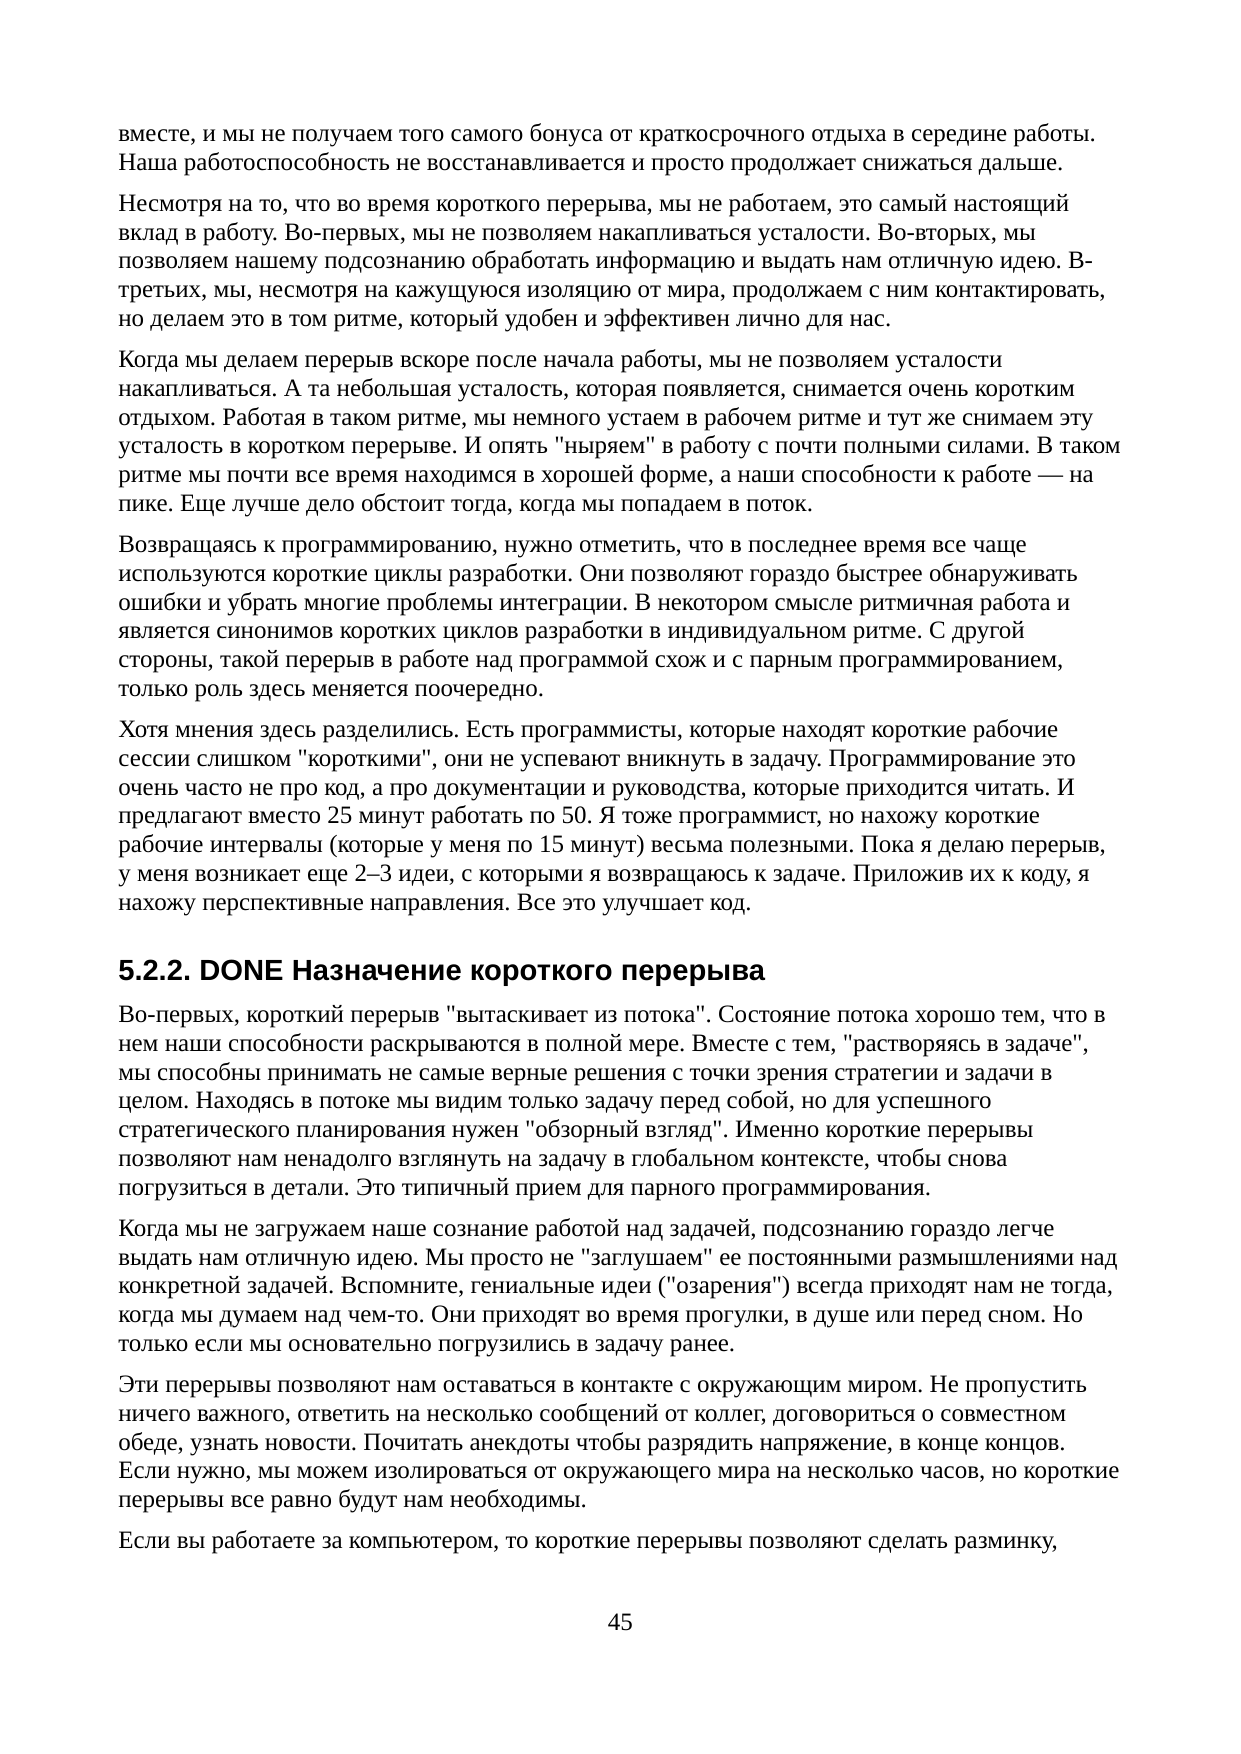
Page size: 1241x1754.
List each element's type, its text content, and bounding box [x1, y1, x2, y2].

text Возвращаясь к программированию, нужно отметить, что в последнее время все чаще используются короткие циклы разработки. Они позволяют гораздо быстрее обнаруживать ошибки и убрать многие проблемы интеграции. В некотором смысле ритмичная работа и является синонимов коротких циклов разработки в индивидуальном ритме. С другой стороны, такой перерыв в работе над программой схож и с парным программированием, только роль здесь меняется поочередно. [118, 529, 1122, 702]
text вместе, и мы не получаем того самого бонуса от краткосрочного отдыха в середине работы. Наша работоспособность не восстанавливается и просто продолжает снижаться дальше. [118, 118, 1122, 176]
text Хотя мнения здесь разделились. Есть программисты, которые находят короткие рабочие сессии слишком "короткими", они не успевают вникнуть в задачу. Программирование это очень часто не про код, а про документации и руководства, которые приходится читать. И предлагают вместо 25 минут работать по 50. Я тоже программист, но нахожу короткие рабочие интервалы (которые у меня по 15 минут) весьма полезными. Пока я делаю перерыв, у меня возникает еще 2–3 идеи, с которыми я возвращаюсь к задаче. Приложив их к коду, я нахожу перспективные направления. Все это улучшает код. [118, 714, 1122, 916]
text Несмотря на то, что во время короткого перерыва, мы не работаем, это самый настоящий вклад в работу. Во-первых, мы не позволяем накапливаться усталости. Во-вторых, мы позволяем нашему подсознанию обработать информацию и выдать нам отличную идею. В-третьих, мы, несмотря на кажущуюся изоляцию от мира, продолжаем с ним контактировать, но делаем это в том ритме, который удобен и эффективен лично для нас. [118, 188, 1122, 332]
text Эти перерывы позволяют нам оставаться в контакте с окружающим миром. Не пропустить ничего важного, ответить на несколько сообщений от коллег, договориться о совместном обеде, узнать новости. Почитать анекдоты чтобы разрядить напряжение, в конце концов. Если нужно, мы можем изолироваться от окружающего мира на несколько часов, но короткие перерывы все равно будут нам необходимы. [118, 1369, 1122, 1513]
text Когда мы делаем перерыв вскоре после начала работы, мы не позволяем усталости накапливаться. А та небольшая усталость, которая появляется, снимается очень коротким отдыхом. Работая в таком ритме, мы немного устаем в рабочем ритме и тут же снимаем эту усталость в коротком перерыве. И опять "ныряем" в работу с почти полными силами. В таком ритме мы почти все время находимся в хорошей форме, а наши способности к работе — на пике. Еще лучше дело обстоит тогда, когда мы попадаем в поток. [118, 344, 1122, 517]
text Когда мы не загружаем наше сознание работой над задачей, подсознанию гораздо легче выдать нам отличную идею. Мы просто не "заглушаем" ее постоянными размышлениями над конкретной задачей. Вспомните, гениальные идеи ("озарения") всегда приходят нам не тогда, когда мы думаем над чем-то. Они приходят во время прогулки, в душе или перед сном. Но только если мы основательно погрузились в задачу ранее. [118, 1213, 1122, 1357]
subtitle DONE Назначение короткого перерыва [118, 953, 1122, 987]
text Во-первых, короткий перерыв "вытаскивает из потока". Состояние потока хорошо тем, что в нем наши способности раскрываются в полной мере. Вместе с тем, "растворяясь в задаче", мы способны принимать не самые верные решения с точки зрения стратегии и задачи в целом. Находясь в потоке мы видим только задачу перед собой, но для успешного стратегического планирования нужен "обзорный взгляд". Именно короткие перерывы позволяют нам ненадолго взглянуть на задачу в глобальном контексте, чтобы снова погрузиться в детали. Это типичный прием для парного программирования. [118, 999, 1122, 1200]
text Если вы работаете за компьютером, то короткие перерывы позволяют сделать разминку, [118, 1525, 1122, 1554]
